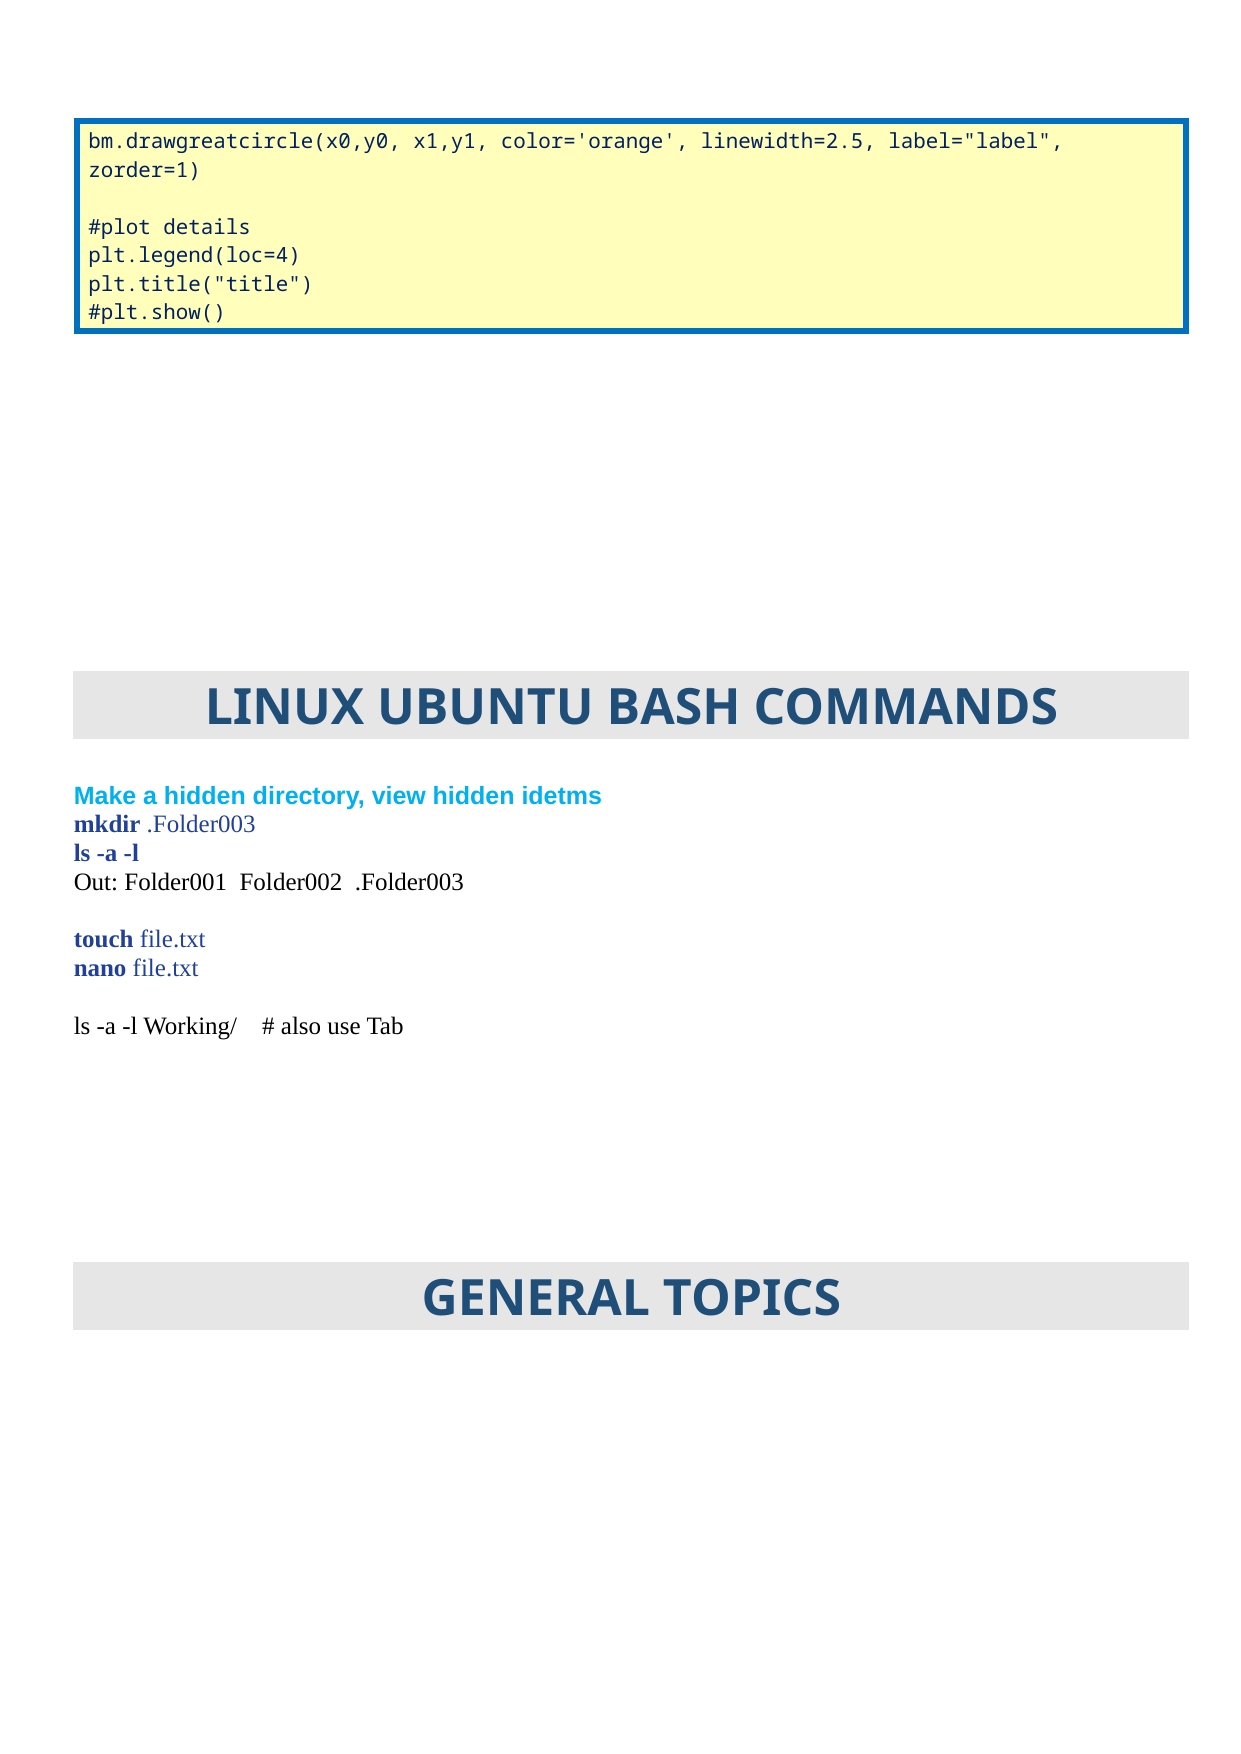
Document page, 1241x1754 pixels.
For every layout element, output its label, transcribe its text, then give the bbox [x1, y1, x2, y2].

text ls -a -l [73, 838, 1189, 867]
subtitle GENERAL TOPICS [73, 1262, 1189, 1330]
text nano file.txt [73, 953, 1189, 982]
title Make a hidden directory, view hidden idetms [73, 781, 1189, 809]
text plt.title("title") [80, 260, 1183, 289]
text plt.legend(loc=4) [80, 232, 1183, 260]
text Out: Folder001 Folder002 .Folder003 [73, 867, 1189, 896]
text #plt.show() [80, 289, 1183, 328]
text bm.drawgreatcircle(x0,y0, x1,y1, color='orange', linewidth=2.5, label="label", zorder=1) [80, 124, 1183, 175]
text #plot details [80, 203, 1183, 232]
text touch file.txt [73, 924, 1189, 953]
text mkdir .Folder003 [73, 809, 1189, 838]
text ls -a -l Working/ # also use Tab [73, 1011, 1189, 1039]
subtitle LINUX UBUNTU BASH COMMANDS [73, 671, 1189, 739]
